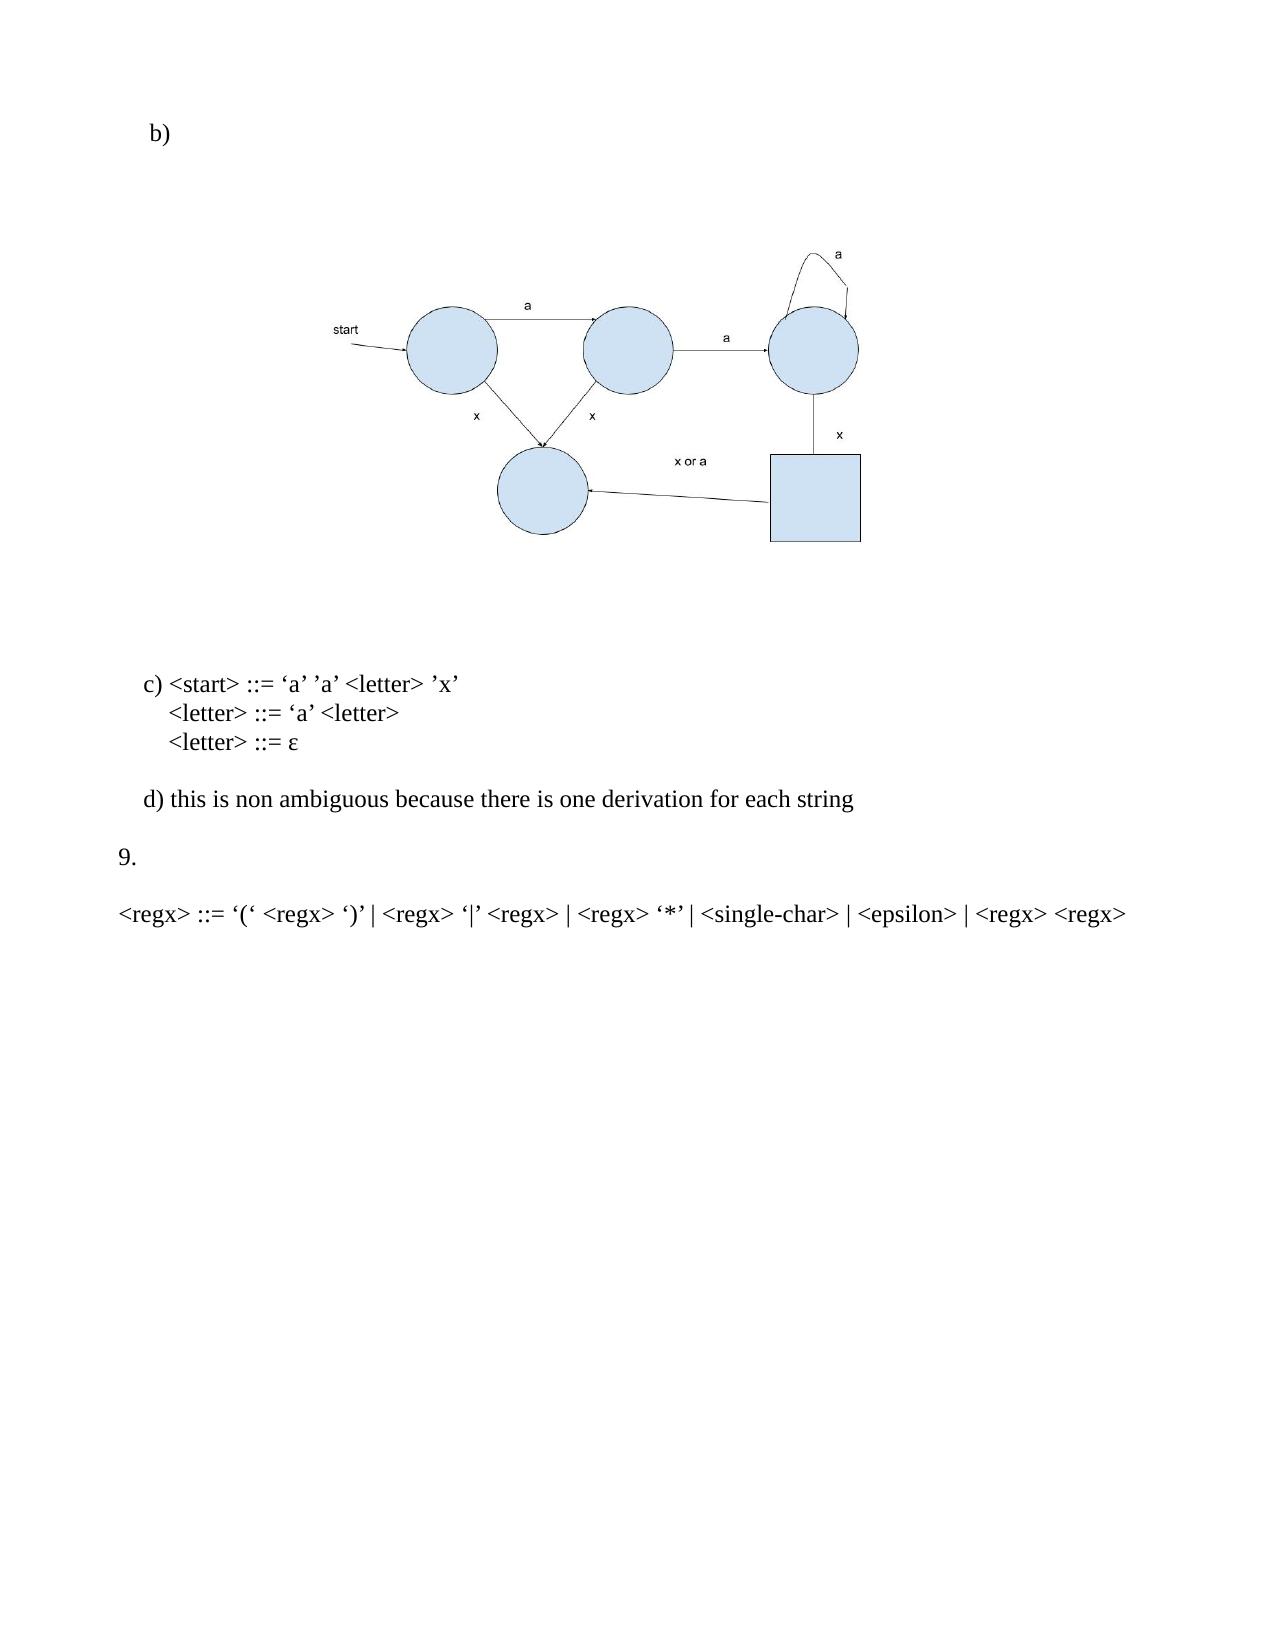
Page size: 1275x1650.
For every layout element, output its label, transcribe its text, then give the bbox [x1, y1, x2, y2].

text d) this is non ambiguous because there is one derivation for each string [118, 784, 1157, 813]
text b) [118, 118, 1157, 147]
text 9. [118, 842, 1157, 871]
picture [308, 146, 967, 641]
text c) <start> ::= ‘a’ ’a’ <letter> ’x’ [118, 669, 1157, 698]
text <regx> ::= ‘(‘ <regx> ‘)’ | <regx> ‘|’ <regx> | <regx> ‘*’ | <single-char> | <epsilon> | <regx> <regx> [118, 899, 1157, 928]
text <letter> ::= ε [118, 727, 1157, 756]
text <letter> ::= ‘a’ <letter> [118, 698, 1157, 727]
